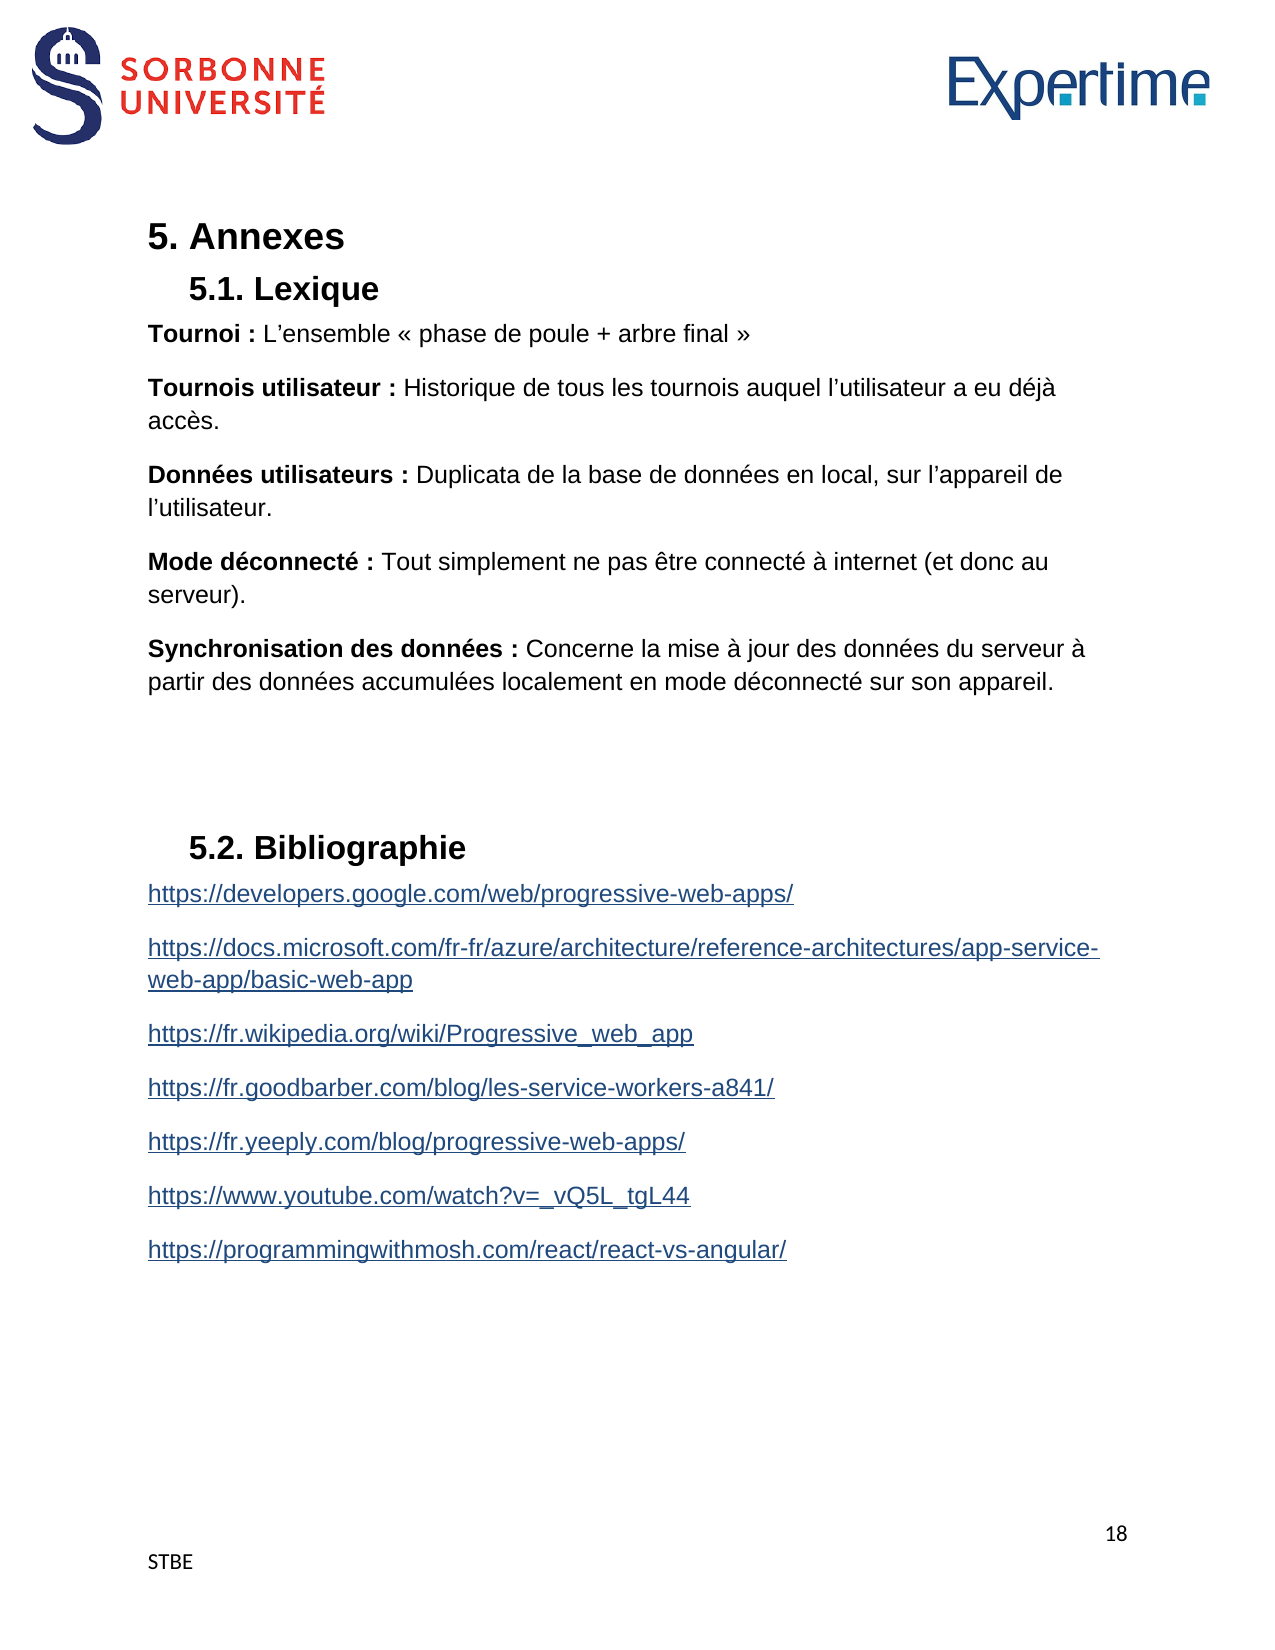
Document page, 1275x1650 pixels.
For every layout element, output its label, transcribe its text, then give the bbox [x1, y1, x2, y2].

text Tournois utilisateur : Historique de tous les tournois auquel l’utilisateur a eu déjà accès. [148, 373, 1127, 435]
text https://programmingwithmosh.com/react/react-vs-angular/ [148, 1235, 1127, 1263]
text Données utilisateurs : Duplicata de la base de données en local, sur l’appareil de l’utilisateur. [148, 460, 1127, 522]
text Synchronisation des données : Concerne la mise à jour des données du serveur à partir des données accumulées localement en mode déconnecté sur son appareil. [148, 634, 1127, 696]
picture [945, 52, 1210, 120]
subtitle Lexique [189, 269, 1127, 308]
text https://fr.goodbarber.com/blog/les-service-workers-a841/ [148, 1073, 1127, 1102]
text Mode déconnecté : Tout simplement ne pas être connecté à internet (et donc au serveur). [148, 547, 1127, 609]
subtitle Annexes [147, 214, 1127, 257]
picture [31, 26, 325, 145]
text https://developers.google.com/web/progressive-web-apps/ [148, 879, 1127, 907]
text https://fr.wikipedia.org/wiki/Progressive_web_app [148, 1019, 1127, 1048]
text Tournoi : L’ensemble « phase de poule + arbre final » [148, 319, 1127, 348]
subtitle Bibliographie [189, 828, 1127, 867]
text https://docs.microsoft.com/fr-fr/azure/architecture/reference-architectures/app-service-web-app/basic-web-app [148, 932, 1127, 994]
text https://www.youtube.com/watch?v=_vQ5L_tgL44 [148, 1181, 1127, 1210]
text https://fr.yeeply.com/blog/progressive-web-apps/ [148, 1127, 1127, 1156]
